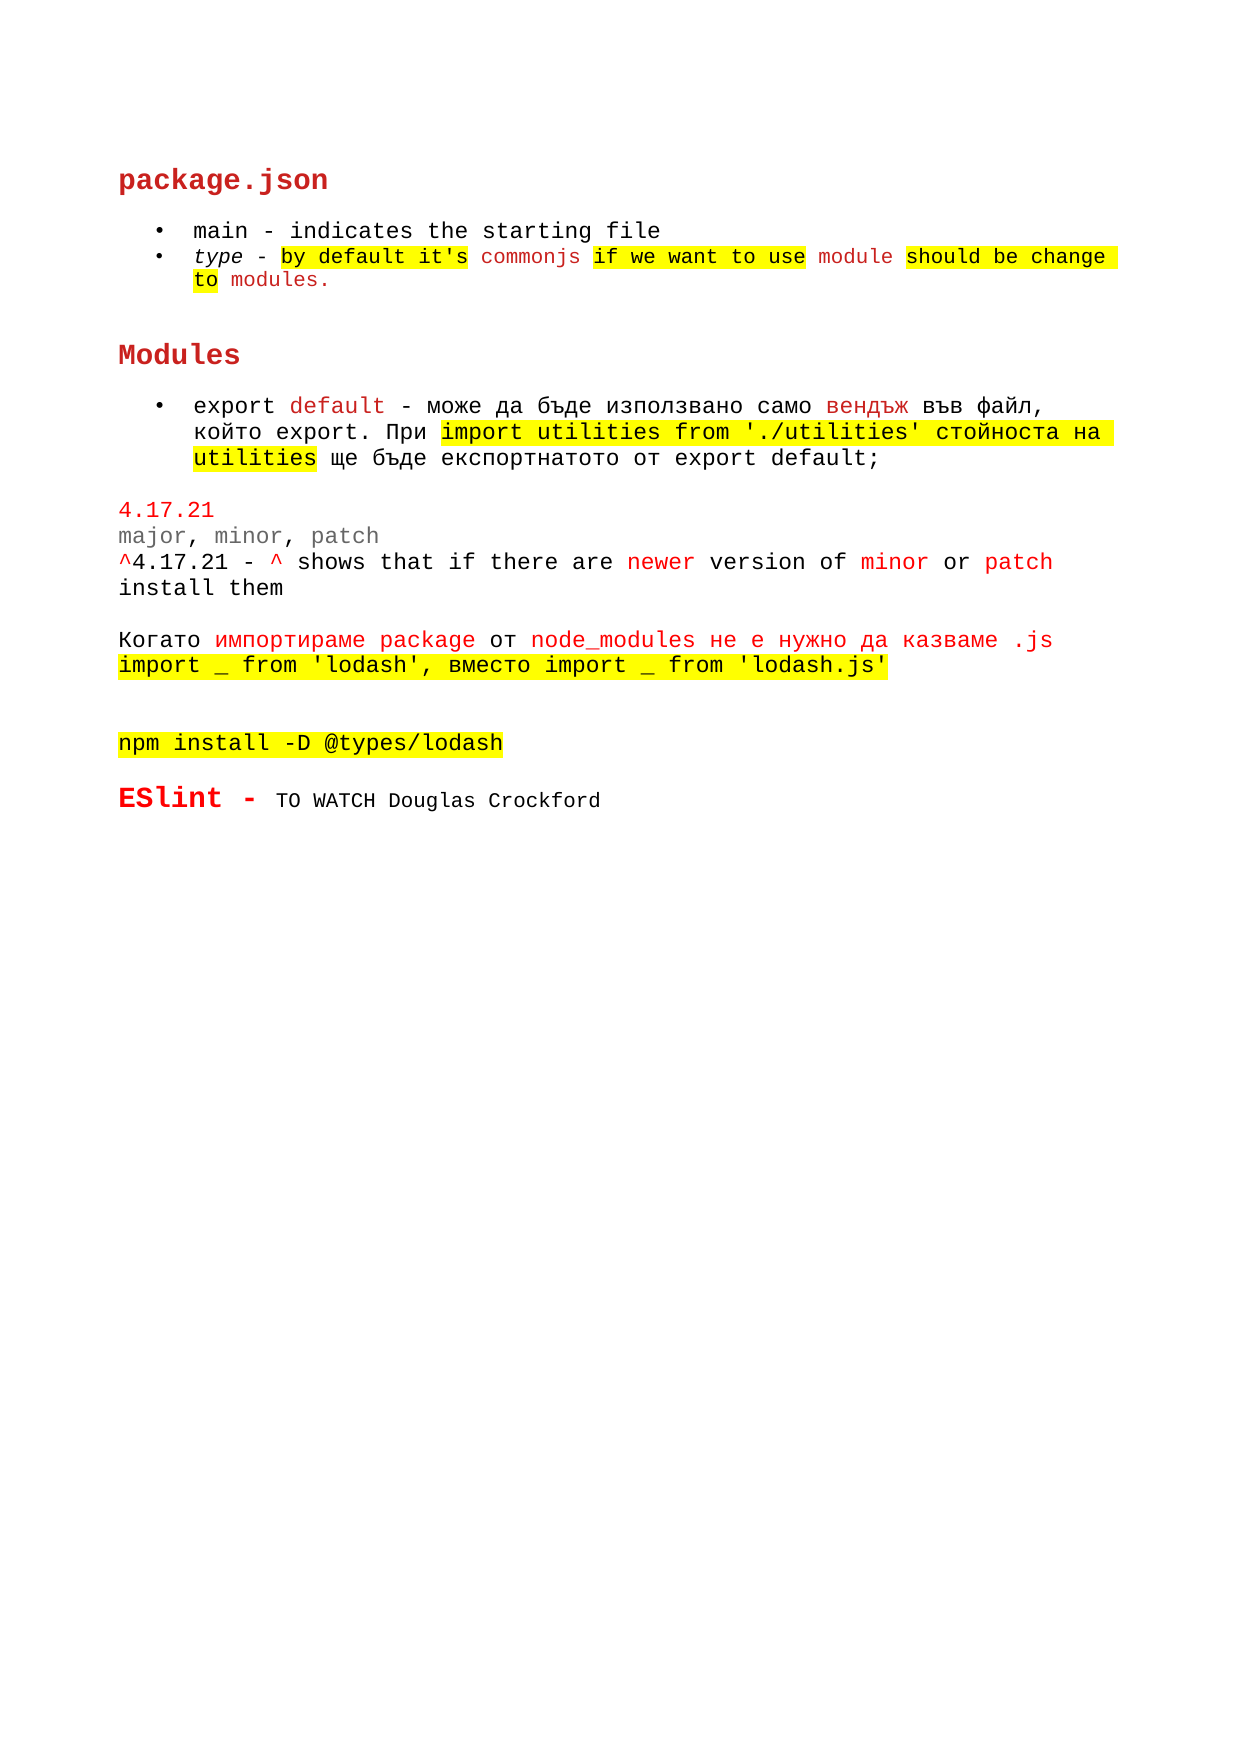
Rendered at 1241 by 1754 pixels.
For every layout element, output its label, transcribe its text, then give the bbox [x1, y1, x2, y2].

text major, minor, patch [118, 524, 1122, 550]
text 4.17.21 [118, 498, 1122, 524]
list type - by default it's commonjs if we want to use module should be change to modules. [156, 246, 1122, 293]
text import _ from 'lodash', вместо import _ from 'lodash.js' [118, 654, 1122, 680]
text Когато импортираме package от node_modules не е нужно да казваме .js [118, 628, 1122, 654]
text ESlint - TO WATCH Douglas Crockford [118, 783, 1122, 817]
list export default - може да бъде използвано само вендъж във файл, който export. При import utilities from './utilities' стойноста на utilities ще бъде експортнатото от еxport default; [156, 394, 1122, 472]
text Modules [118, 340, 1122, 373]
text ^4.17.21 - ^ shows that if there are newer version of minor or patch install them [118, 550, 1122, 602]
list main - indicates the starting file [156, 220, 1122, 246]
text package.json [118, 165, 1122, 198]
text npm install -D @types/lodash [118, 732, 1122, 758]
